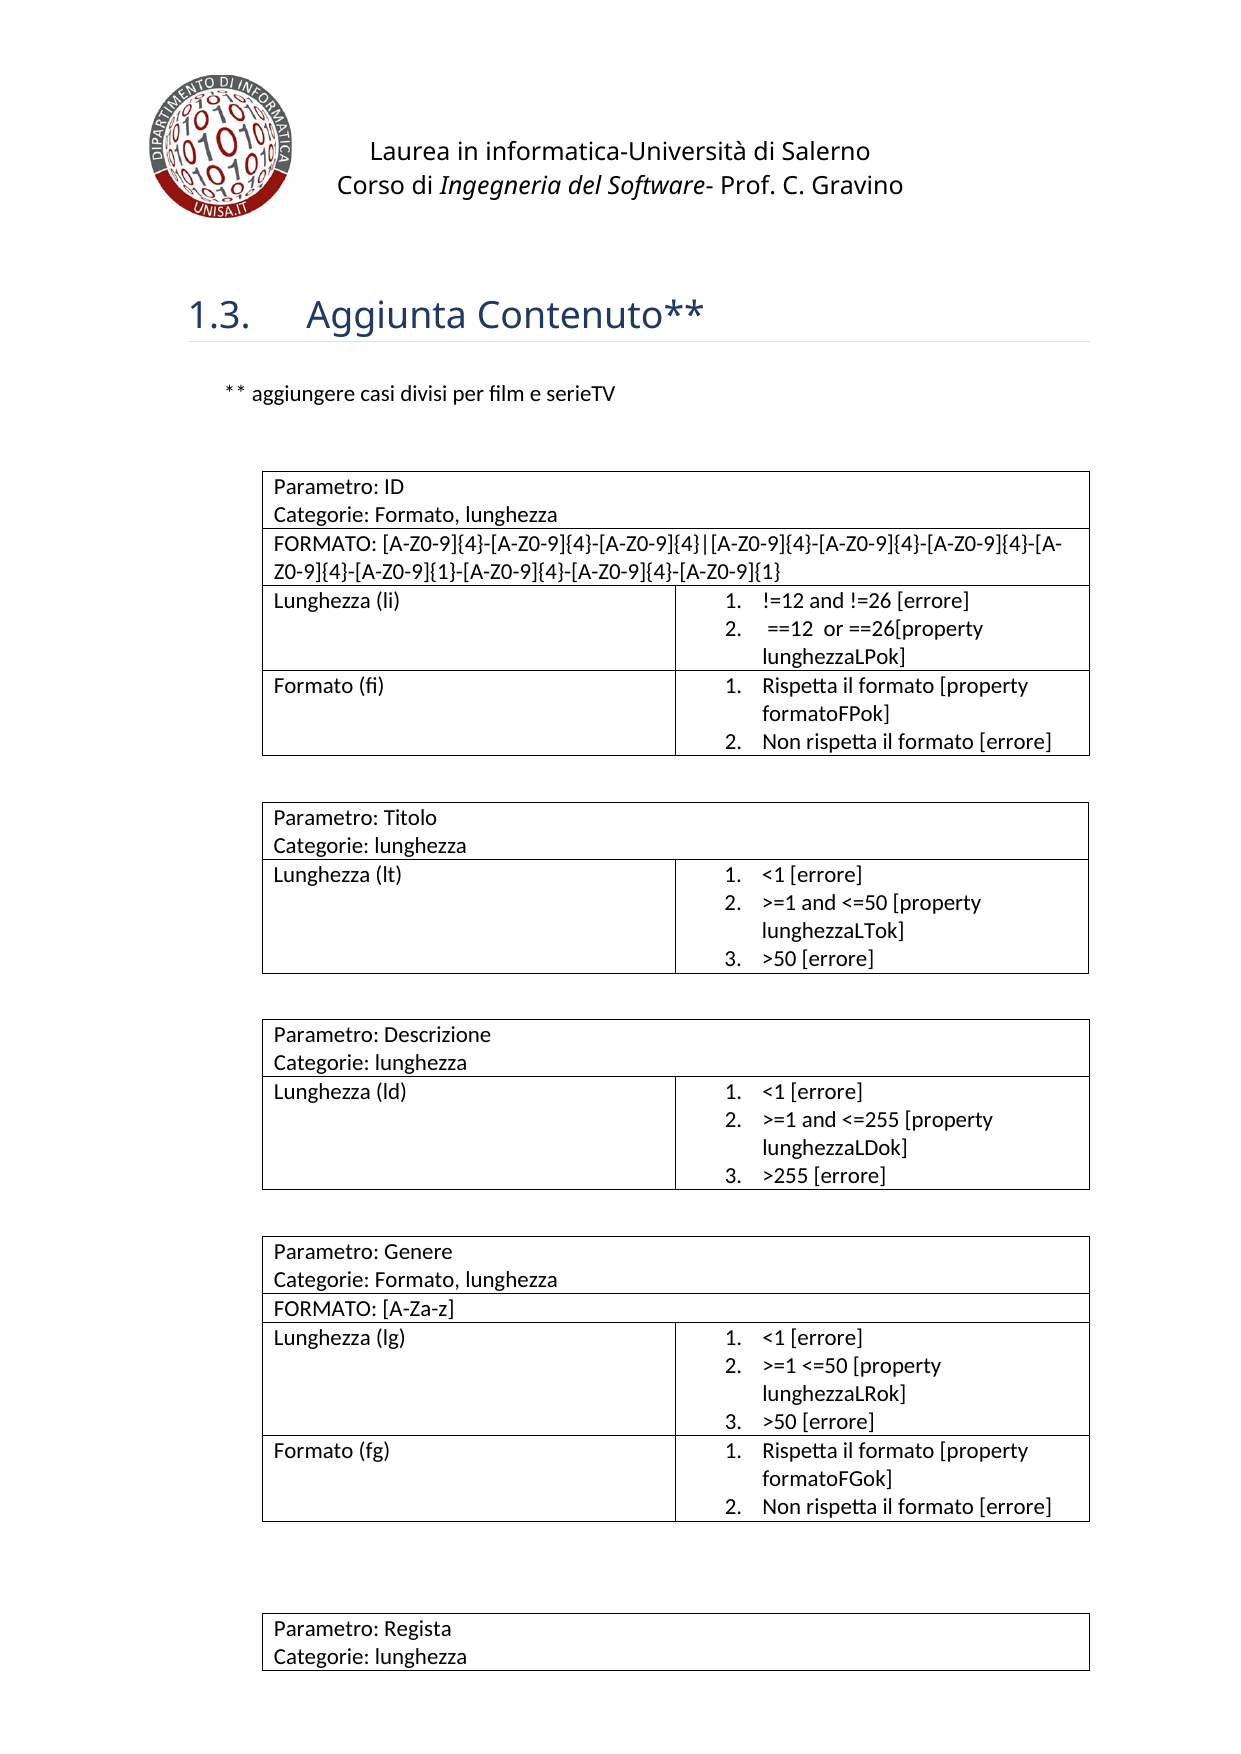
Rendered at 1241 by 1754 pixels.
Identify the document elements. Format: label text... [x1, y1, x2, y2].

table_cell Rispetta il formato [property formatoFGok] Non rispetta il formato [errore] [676, 1436, 1089, 1521]
table_header Parametro: ID Categorie: Formato, lunghezza [263, 472, 1089, 528]
table_cell Lunghezza (lg) [263, 1323, 675, 1435]
table_cell Lunghezza (ld) [263, 1077, 675, 1189]
table_cell Lunghezza (lt) [263, 860, 675, 972]
table_cell Rispetta il formato [property formatoFPok] Non rispetta il formato [errore] [676, 671, 1089, 755]
table_cell Lunghezza (li) [263, 586, 675, 670]
table_cell <1 [errore] >=1 and <=255 [property lunghezzaLDok] >255 [errore] [676, 1077, 1089, 1189]
text ** aggiungere casi divisi per film e serieTV [150, 379, 1090, 408]
table_cell <1 [errore] >=1 and <=50 [property lunghezzaLTok] >50 [errore] [676, 860, 1088, 972]
table_cell FORMATO: [A-Z0-9]{4}-[A-Z0-9]{4}-[A-Z0-9]{4}|[A-Z0-9]{4}-[A-Z0-9]{4}-[A-Z0-9]{4}-[A-Z0-9]{4}-[A-Z0-9]{1}-[A-Z0-9]{4}-[A-Z0-9]{4}-[A-Z0-9]{1} [263, 529, 1089, 585]
table_header Parametro: Descrizione Categorie: lunghezza [263, 1020, 1089, 1076]
table_header Parametro: Regista Categorie: lunghezza [263, 1614, 1089, 1670]
table_header Parametro: Genere Categorie: Formato, lunghezza [263, 1237, 1089, 1293]
table_cell !=12 and !=26 [errore] ==12 or ==26[property lunghezzaLPok] [676, 586, 1089, 670]
table_header Parametro: Titolo Categorie: lunghezza [263, 803, 1088, 859]
table_cell Formato (fi) [263, 671, 675, 755]
list Aggiunta Contenuto** [187, 288, 1090, 342]
table_cell Formato (fg) [263, 1436, 675, 1521]
table_cell FORMATO: [A-Za-z] [263, 1294, 1089, 1322]
table_cell <1 [errore] >=1 <=50 [property lunghezzaLRok] >50 [errore] [676, 1323, 1089, 1435]
